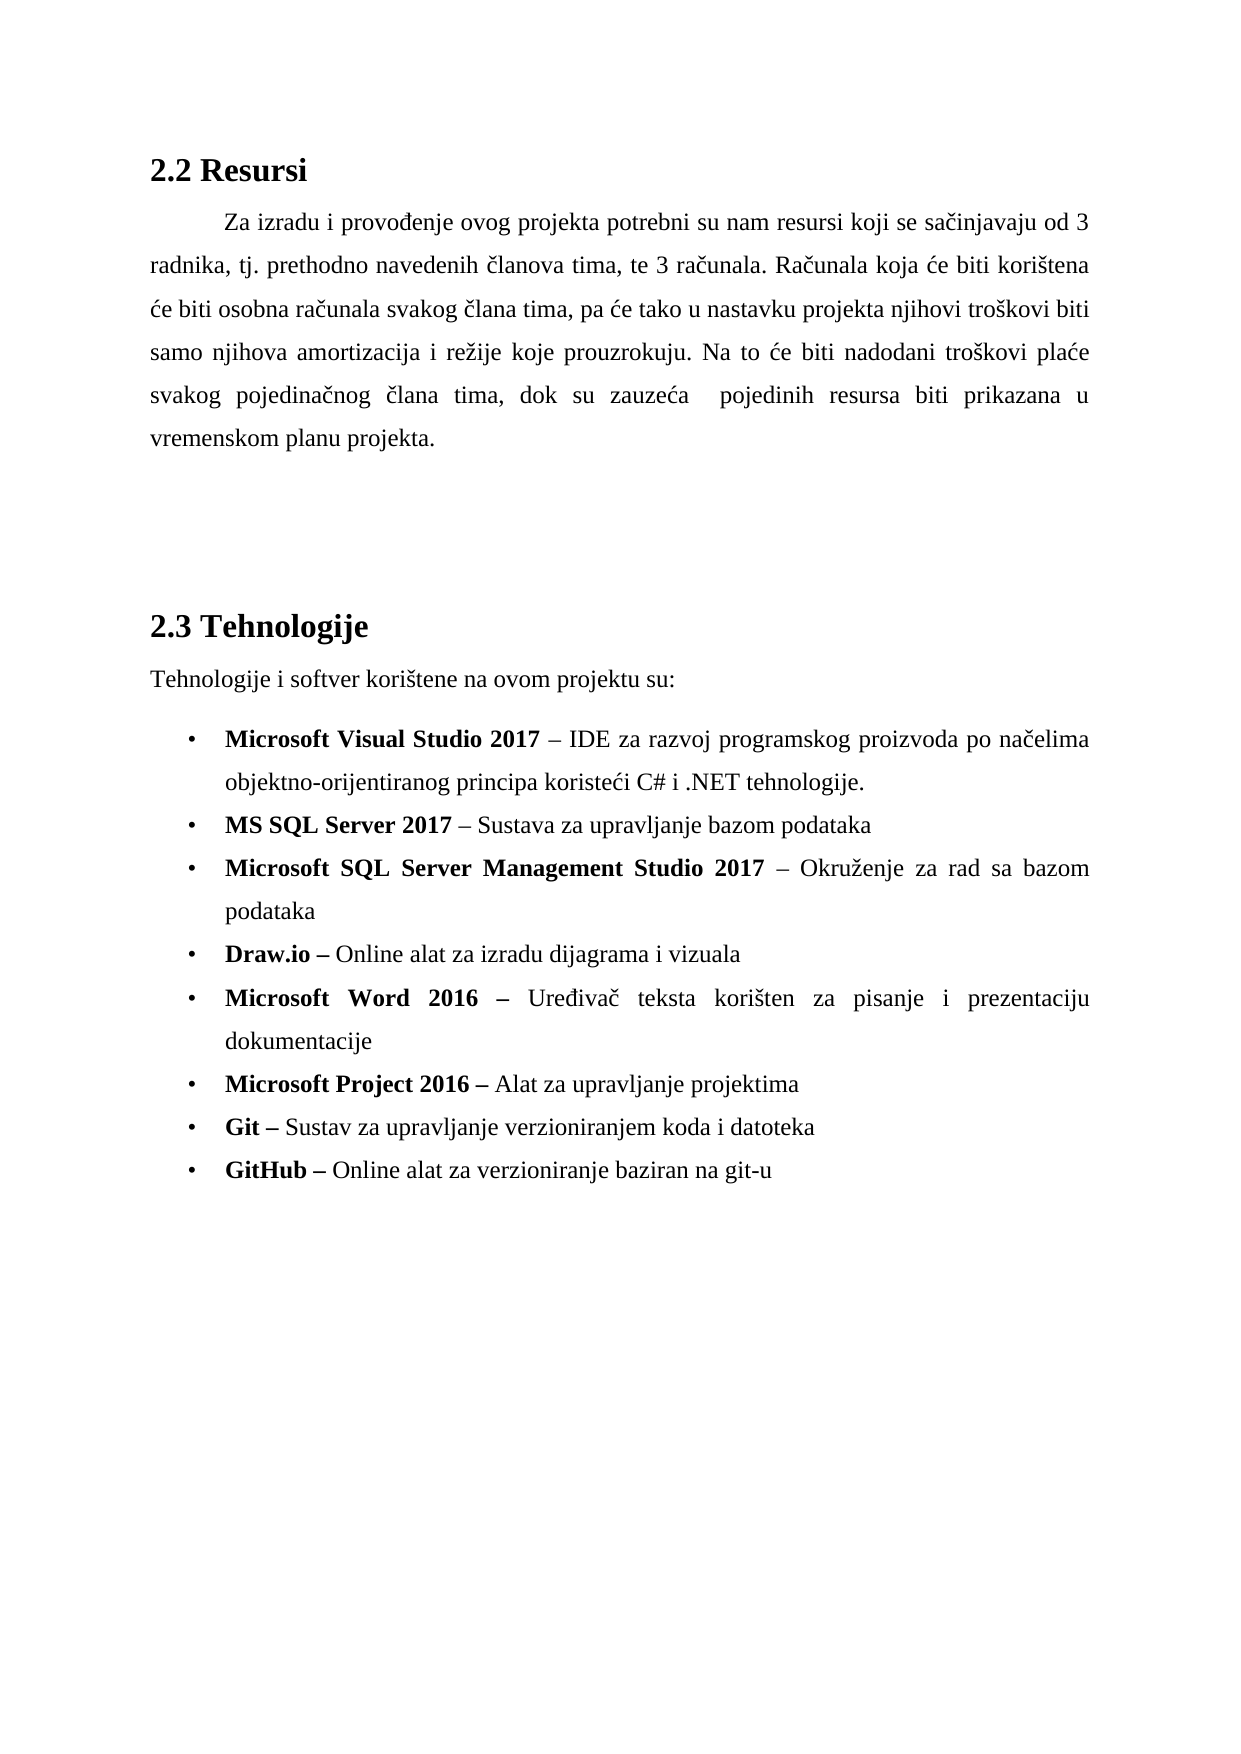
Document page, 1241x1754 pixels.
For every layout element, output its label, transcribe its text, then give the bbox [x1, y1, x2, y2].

list Git – Sustav za upravljanje verzioniranjem koda i datoteka [187, 1112, 1090, 1141]
list MS SQL Server 2017 – Sustava za upravljanje bazom podataka [187, 810, 1090, 839]
list Draw.io – Online alat za izradu dijagrama i vizuala [187, 939, 1090, 968]
list Microsoft SQL Server Management Studio 2017 – Okruženje za rad sa bazom podataka [187, 853, 1090, 925]
text Za izradu i provođenje ovog projekta potrebni su nam resursi koji se sačinjavaju od 3 radnika, tj. prethodno navedenih članova tima, te 3 računala. Računala koja će biti korištena će biti osobna računala svakog člana tima, pa će tako u nastavku projekta njihovi troškovi biti samo njihova amortizacija i režije koje prouzrokuju. Na to će biti nadodani troškovi plaće svakog pojedinačnog člana tima, dok su zauzeća pojedinih resursa biti prikazana u vremenskom planu projekta. [150, 207, 1090, 452]
subtitle 2.3 Tehnologije [150, 607, 1090, 645]
subtitle 2.2 Resursi [150, 150, 1090, 188]
list Microsoft Project 2016 – Alat za upravljanje projektima [187, 1069, 1090, 1098]
list GitHub – Online alat za verzioniranje baziran na git-u [187, 1155, 1090, 1184]
list Microsoft Visual Studio 2017 – IDE za razvoj programskog proizvoda po načelima objektno-orijentiranog principa koristeći C# i .NET tehnologije. [187, 724, 1090, 796]
list Microsoft Word 2016 – Uređivač teksta korišten za pisanje i prezentaciju dokumentacije [187, 983, 1090, 1054]
text Tehnologije i softver korištene na ovom projektu su: [150, 664, 1090, 693]
